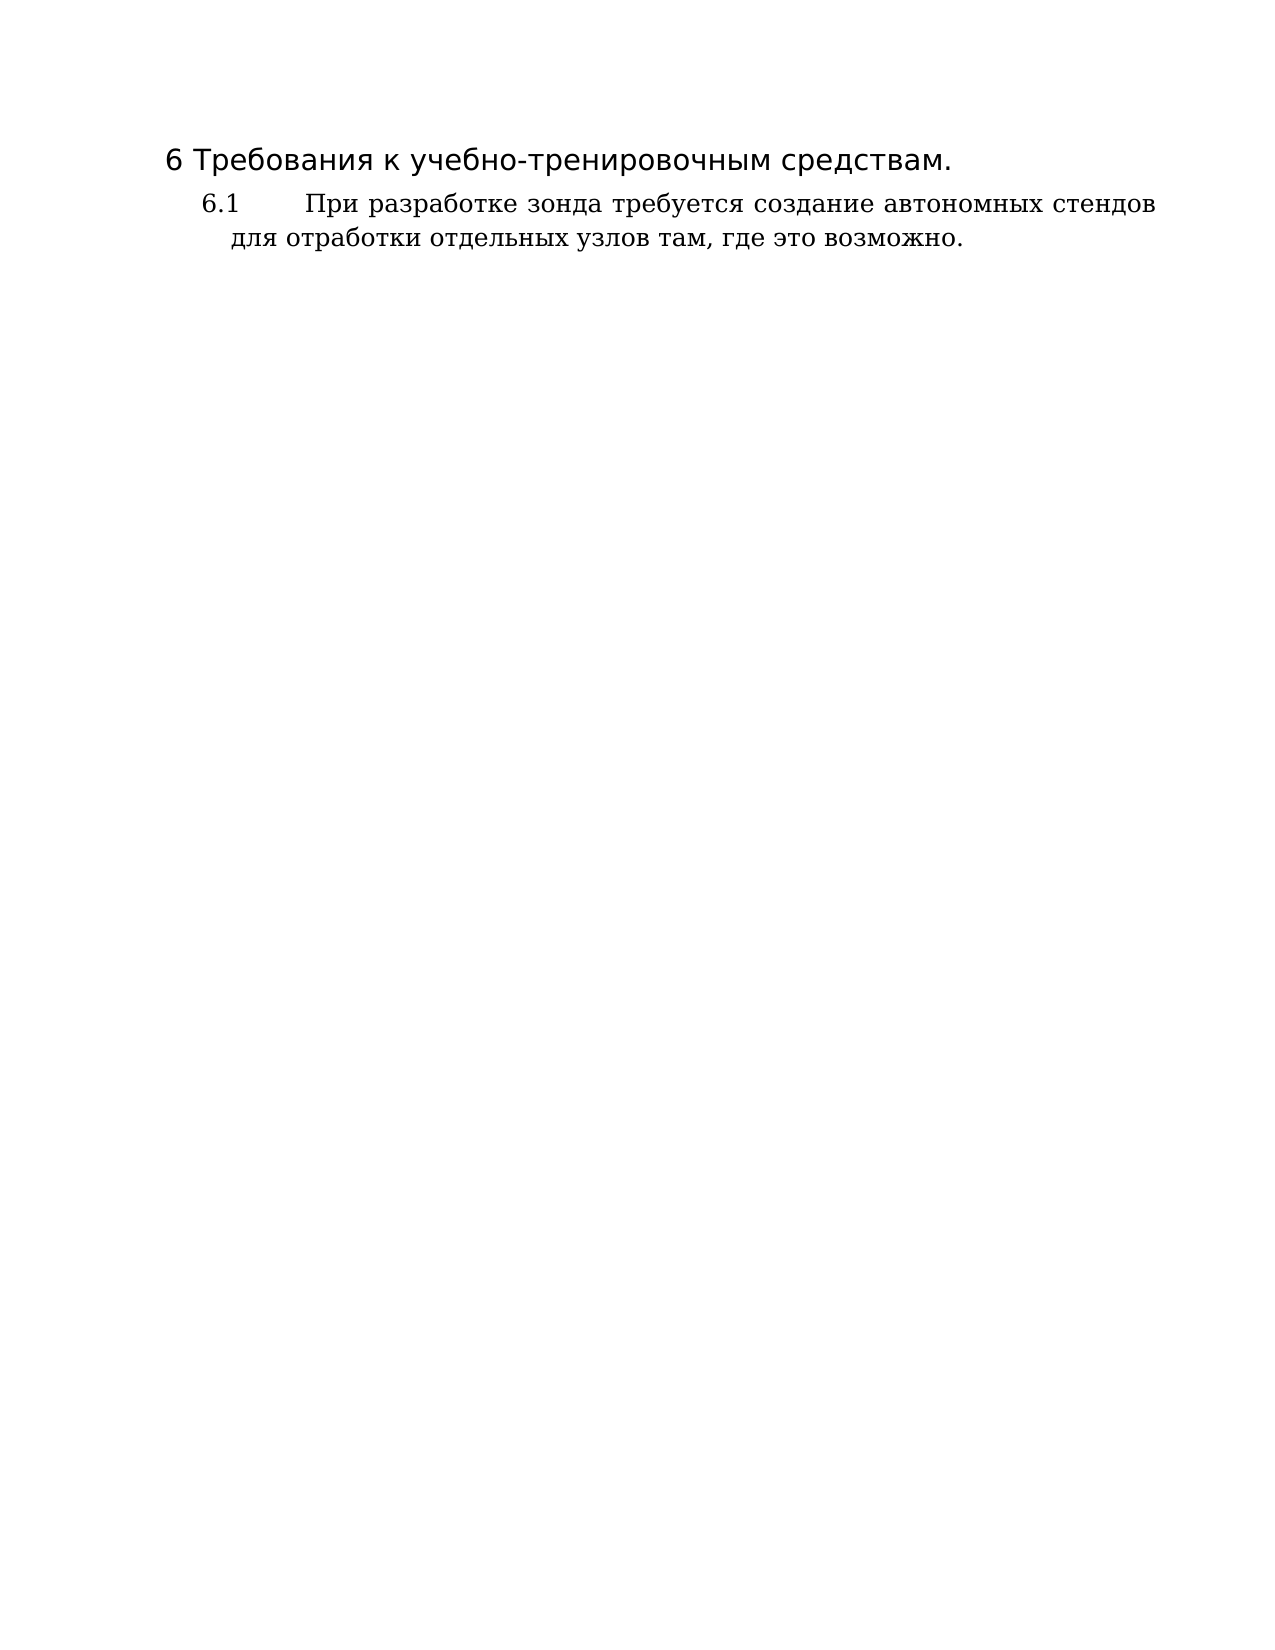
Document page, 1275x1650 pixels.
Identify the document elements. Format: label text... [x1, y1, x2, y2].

subtitle Требования к учебно-тренировочным средствам. [156, 143, 1157, 177]
list При разработке зонда требуется создание автономных стендов для отработки отдельных узлов там, где это возможно. [193, 189, 1157, 252]
